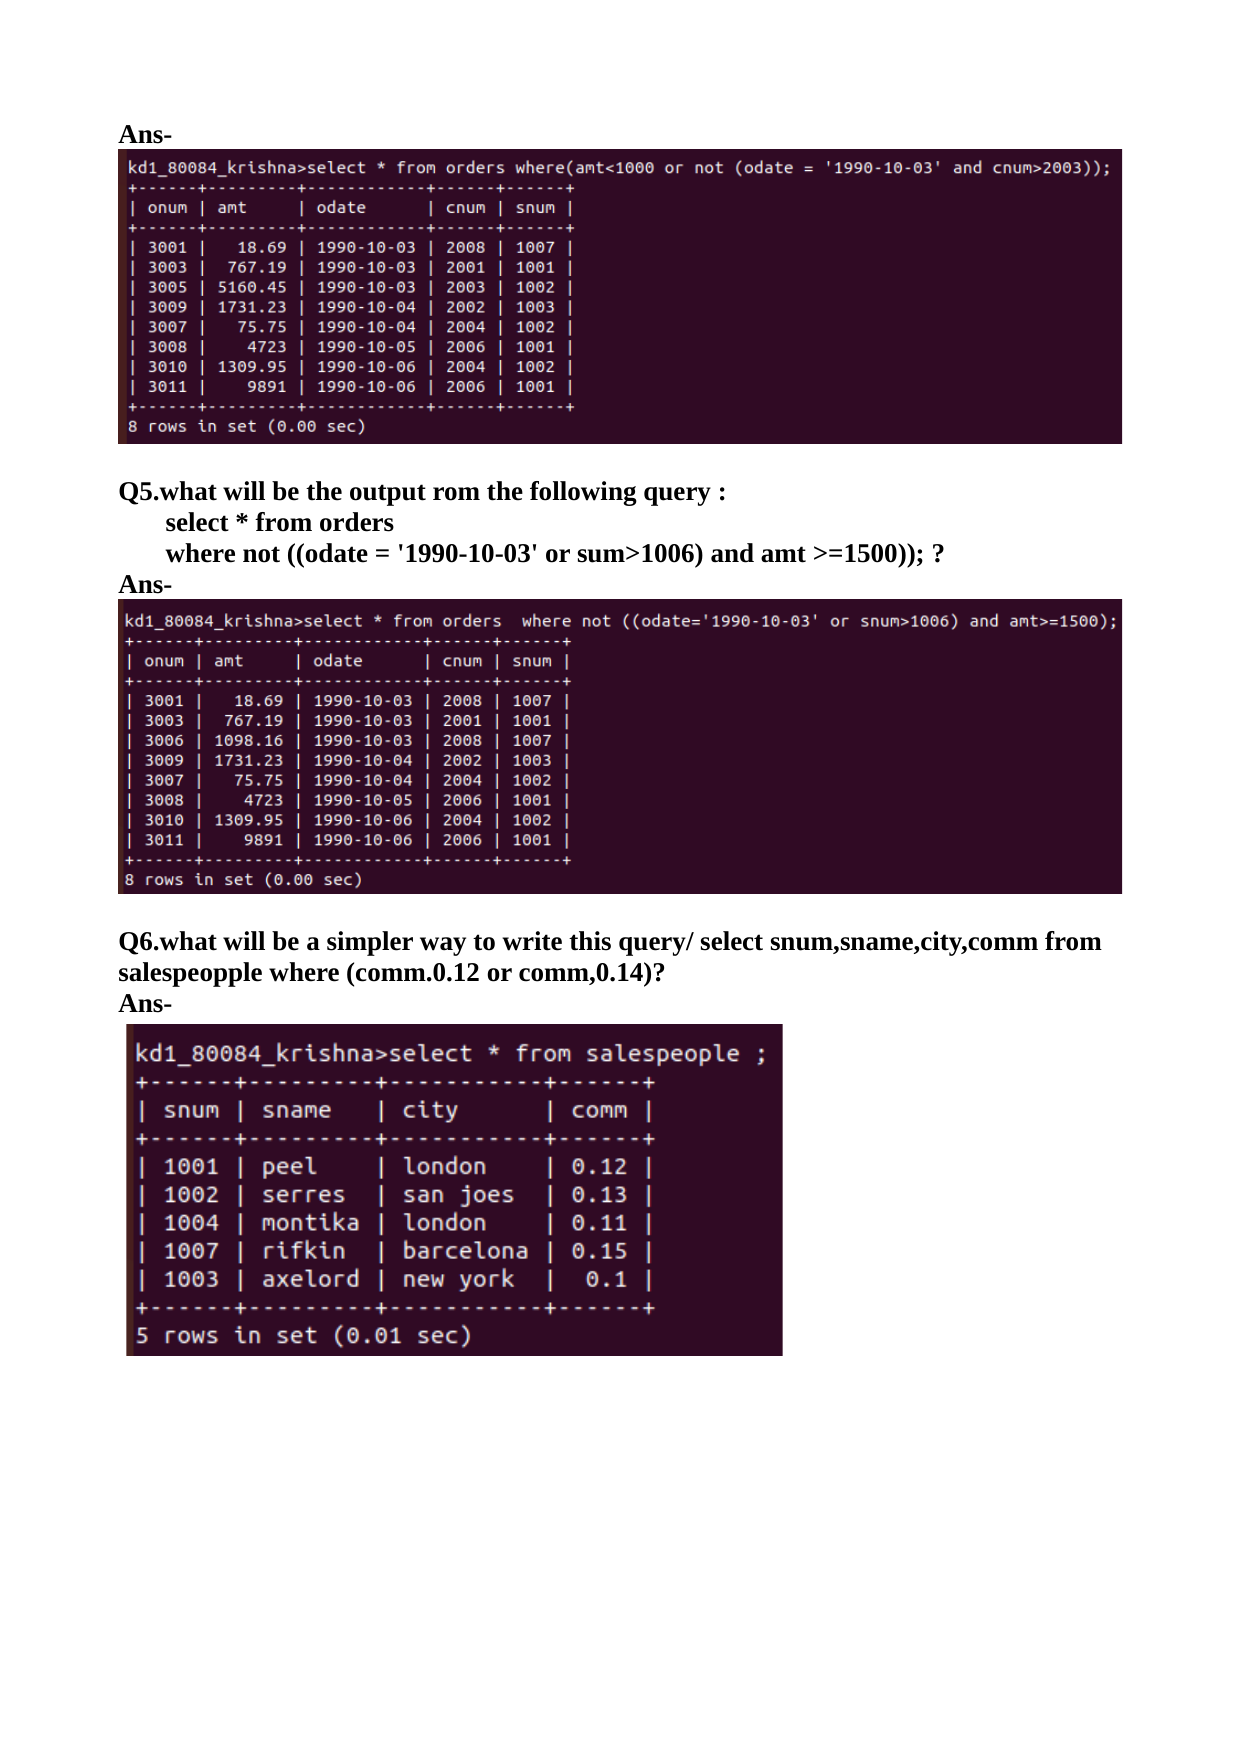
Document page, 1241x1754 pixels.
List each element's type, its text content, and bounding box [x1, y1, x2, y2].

picture [118, 149, 1123, 444]
text Ans- [118, 568, 1122, 599]
text Q6.what will be a simpler way to write this query/ select snum,sname,city,comm from salespeopple where (comm.0.12 or comm,0.14)? [118, 925, 1122, 987]
text Ans- [118, 118, 1122, 149]
picture [118, 599, 1123, 894]
picture [126, 1024, 783, 1356]
text where not ((odate = '1990-10-03' or sum>1006) and amt >=1500)); ? [118, 537, 1122, 568]
text Q5.what will be the output rom the following query : [118, 475, 1122, 506]
text select * from orders [118, 506, 1122, 537]
text Ans- [118, 987, 1122, 1018]
